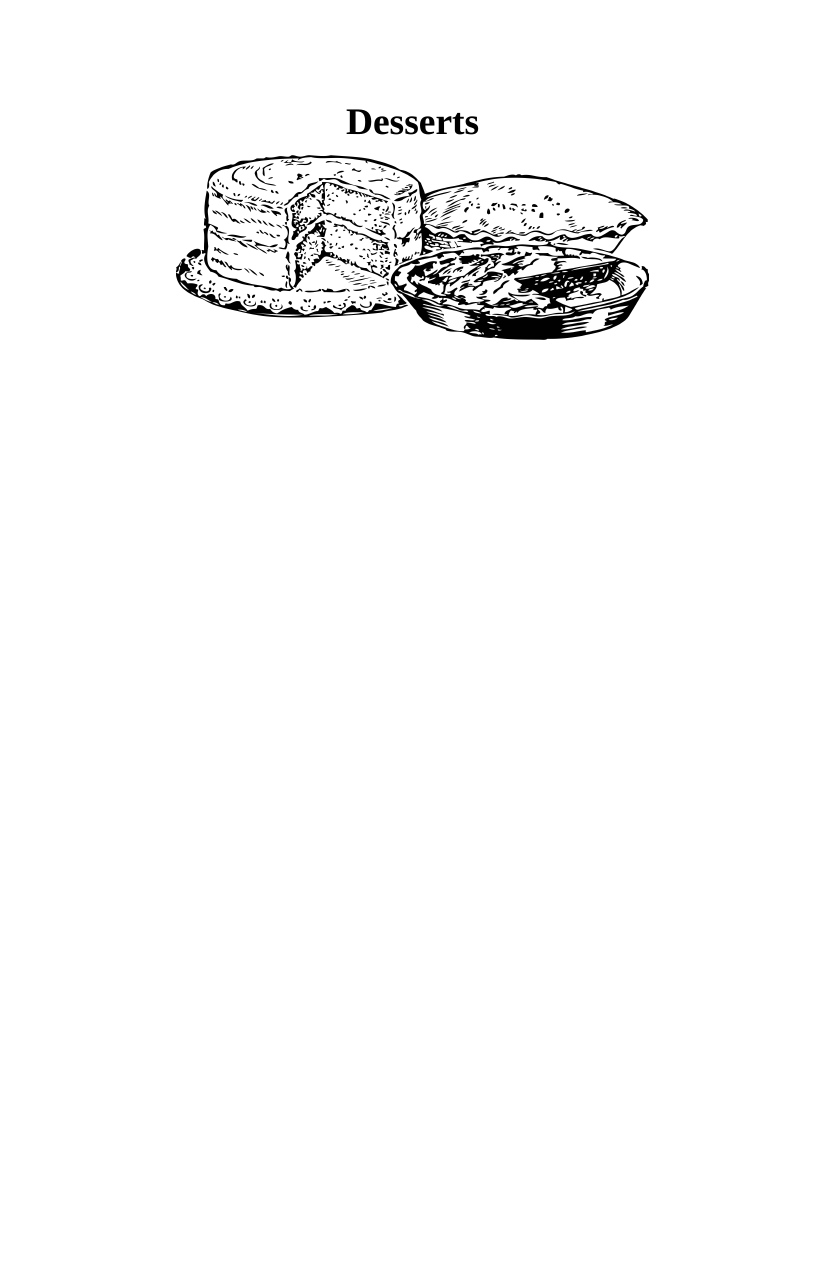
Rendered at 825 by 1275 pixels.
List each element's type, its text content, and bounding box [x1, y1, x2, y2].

subtitle Desserts [75, 75, 750, 104]
picture [176, 103, 649, 288]
